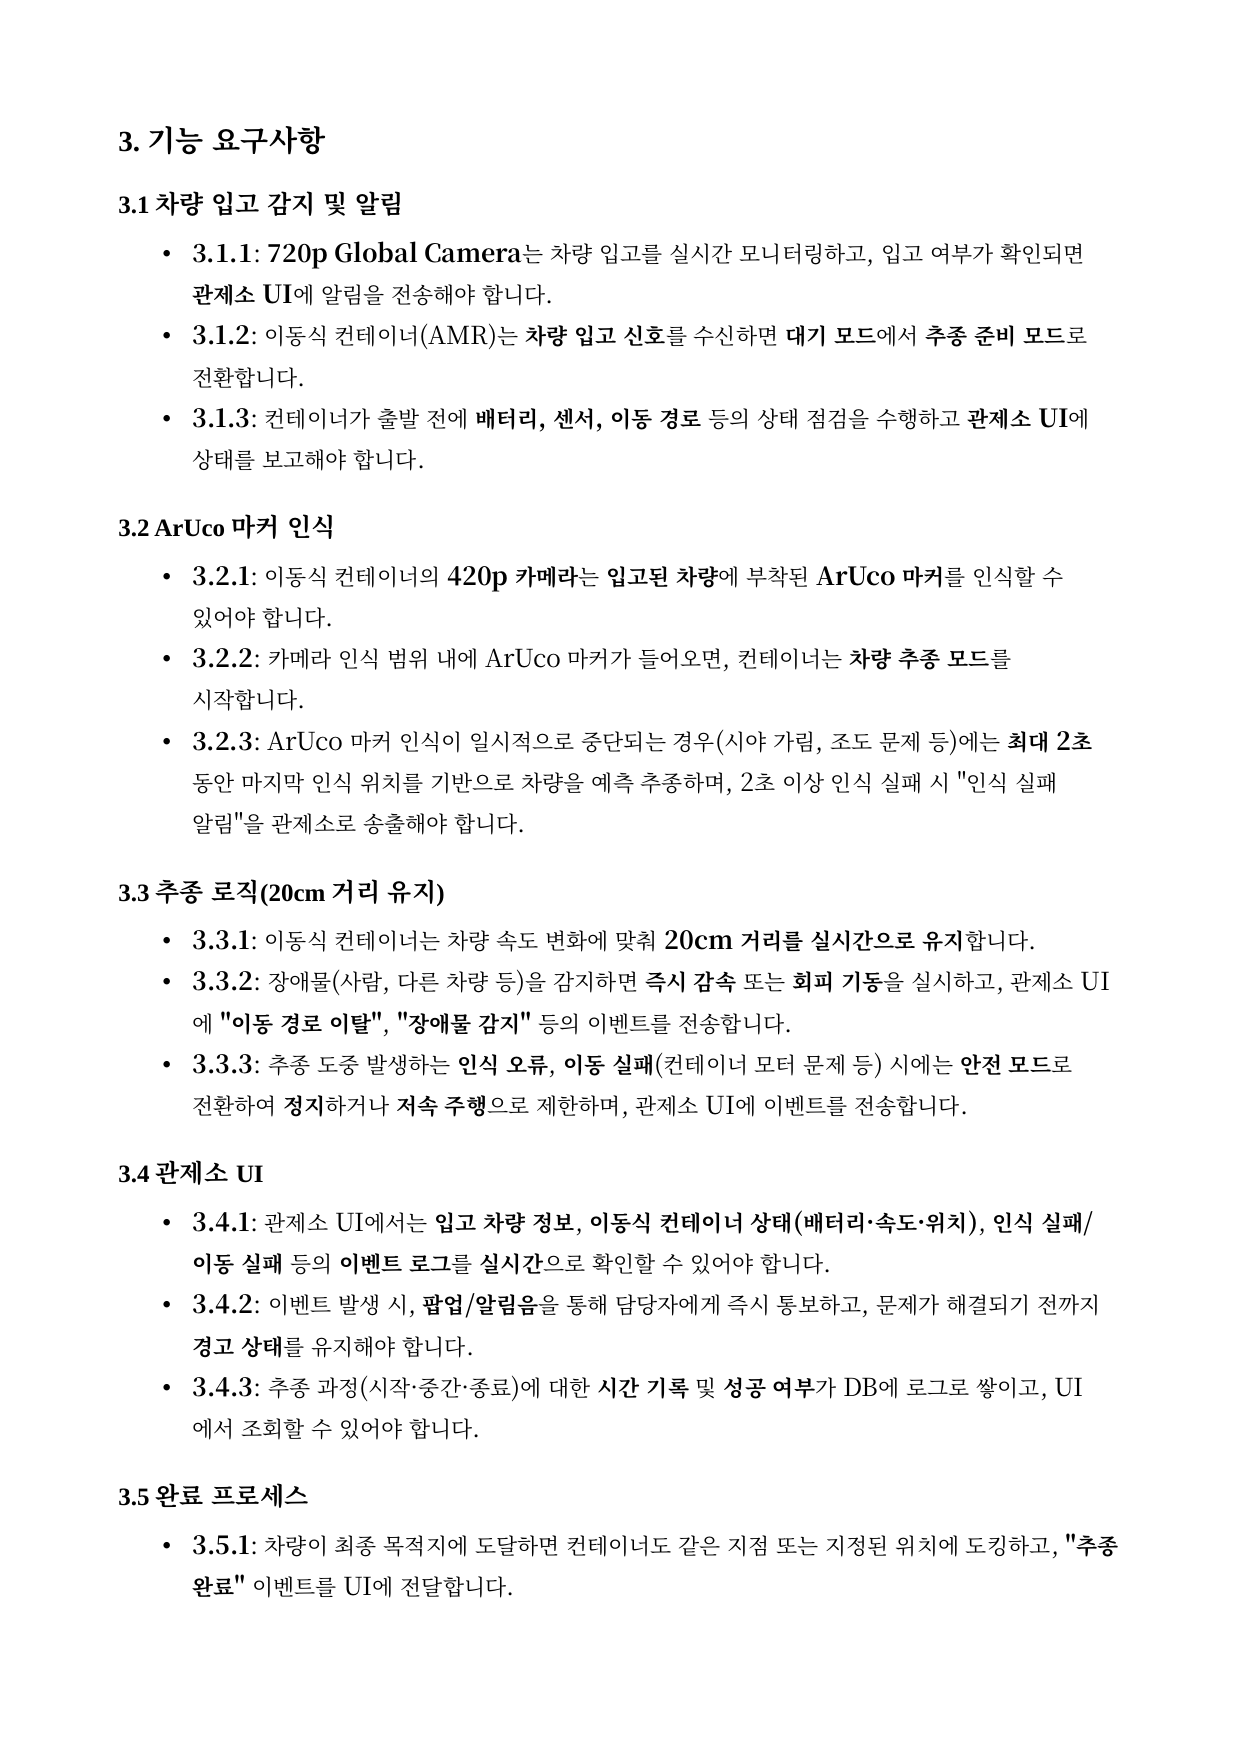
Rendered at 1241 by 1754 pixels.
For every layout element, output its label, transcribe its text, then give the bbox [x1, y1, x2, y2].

subtitle 3.2 ArUco 마커 인식 [118, 508, 1122, 544]
list 3.2.1: 이동식 컨테이너의 420p 카메라는 입고된 차량에 부착된 ArUco 마커를 인식할 수 있어야 합니다. [162, 556, 1122, 634]
subtitle 3.4 관제소 UI [118, 1154, 1122, 1190]
subtitle 3. 기능 요구사항 [118, 118, 1122, 160]
list 3.5.1: 차량이 최종 목적지에 도달하면 컨테이너도 같은 지점 또는 지정된 위치에 도킹하고, "추종 완료" 이벤트를 UI에 전달합니다. [162, 1526, 1122, 1603]
list 3.1.2: 이동식 컨테이너(AMR)는 차량 입고 신호를 수신하면 대기 모드에서 추종 준비 모드로 전환합니다. [162, 316, 1122, 393]
list 3.1.3: 컨테이너가 출발 전에 배터리, 센서, 이동 경로 등의 상태 점검을 수행하고 관제소 UI에 상태를 보고해야 합니다. [162, 398, 1122, 476]
subtitle 3.3 추종 로직(20cm 거리 유지) [118, 872, 1122, 908]
list 3.4.3: 추종 과정(시작·중간·종료)에 대한 시간 기록 및 성공 여부가 DB에 로그로 쌓이고, UI에서 조회할 수 있어야 합니다. [162, 1367, 1122, 1445]
list 3.2.2: 카메라 인식 범위 내에 ArUco 마커가 들어오면, 컨테이너는 차량 추종 모드를 시작합니다. [162, 639, 1122, 716]
list 3.4.1: 관제소 UI에서는 입고 차량 정보, 이동식 컨테이너 상태(배터리·속도·위치), 인식 실패/이동 실패 등의 이벤트 로그를 실시간으로 확인할 수 있어야 합니다. [162, 1202, 1122, 1280]
list 3.3.3: 추종 도중 발생하는 인식 오류, 이동 실패(컨테이너 모터 문제 등) 시에는 안전 모드로 전환하여 정지하거나 저속 주행으로 제한하며, 관제소 UI에 이벤트를 전송합니다. [162, 1044, 1122, 1122]
subtitle 3.1 차량 입고 감지 및 알림 [118, 185, 1122, 221]
list 3.3.1: 이동식 컨테이너는 차량 속도 변화에 맞춰 20cm 거리를 실시간으로 유지합니다. [162, 921, 1122, 957]
list 3.3.2: 장애물(사람, 다른 차량 등)을 감지하면 즉시 감속 또는 회피 기동을 실시하고, 관제소 UI에 "이동 경로 이탈", "장애물 감지" 등의 이벤트를 전송합니다. [162, 962, 1122, 1039]
list 3.4.2: 이벤트 발생 시, 팝업/알림음을 통해 담당자에게 즉시 통보하고, 문제가 해결되기 전까지 경고 상태를 유지해야 합니다. [162, 1285, 1122, 1362]
subtitle 3.5 완료 프로세스 [118, 1477, 1122, 1513]
list 3.1.1: 720p Global Camera는 차량 입고를 실시간 모니터링하고, 입고 여부가 확인되면 관제소 UI에 알림을 전송해야 합니다. [162, 233, 1122, 311]
list 3.2.3: ArUco 마커 인식이 일시적으로 중단되는 경우(시야 가림, 조도 문제 등)에는 최대 2초 동안 마지막 인식 위치를 기반으로 차량을 예측 추종하며, 2초 이상 인식 실패 시 "인식 실패 알림"을 관제소로 송출해야 합니다. [162, 721, 1122, 840]
